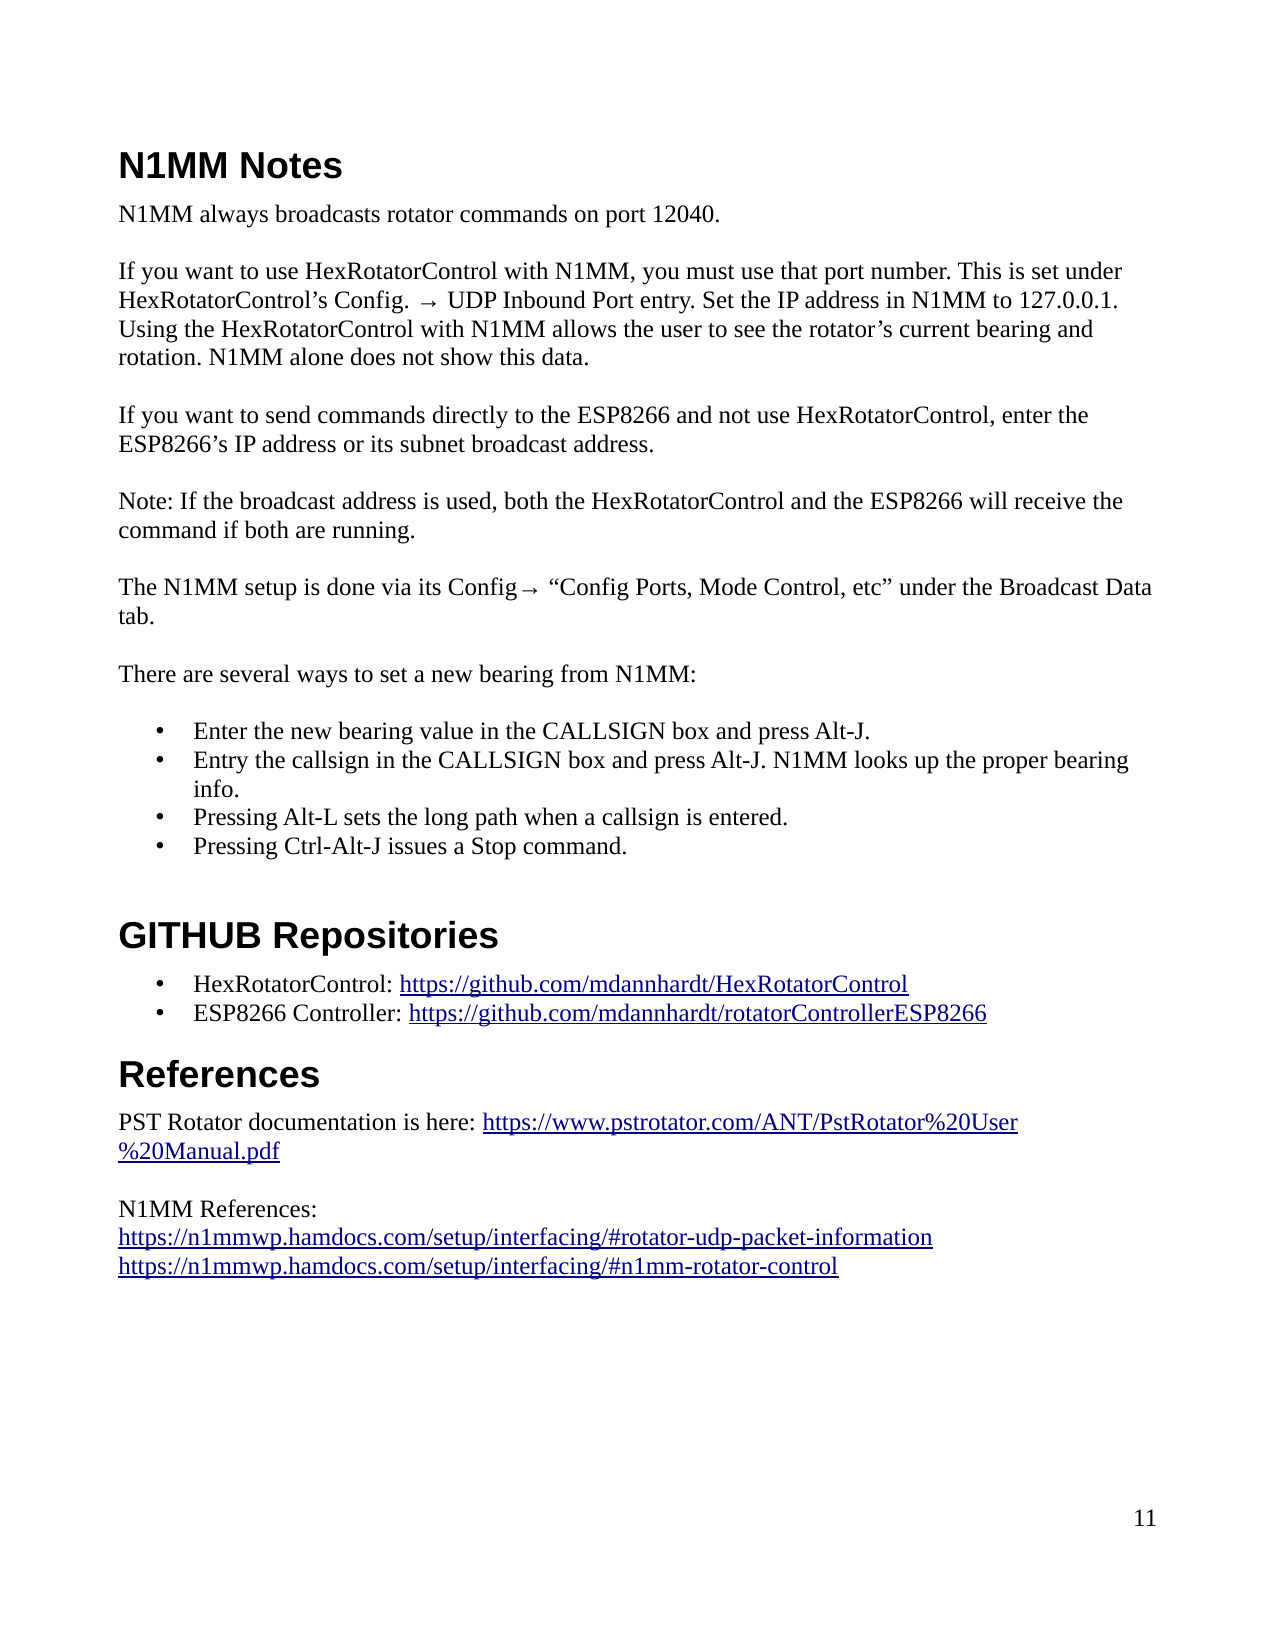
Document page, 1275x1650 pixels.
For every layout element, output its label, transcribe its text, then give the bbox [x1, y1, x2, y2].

list Pressing Alt-L sets the long path when a callsign is entered. [156, 802, 1157, 831]
subtitle GITHUB Repositories [118, 914, 1157, 957]
list Entry the callsign in the CALLSIGN box and press Alt-J. N1MM looks up the proper bearing info. [156, 745, 1157, 802]
text N1MM always broadcasts rotator commands on port 12040. [118, 199, 1157, 227]
list ESP8266 Controller: https://github.com/mdannhardt/rotatorControllerESP8266 [156, 998, 1157, 1027]
subtitle N1MM Notes [118, 143, 1157, 186]
text The N1MM setup is done via its Config→ “Config Ports, Mode Control, etc” under the Broadcast Data tab. [118, 572, 1157, 630]
text Note: If the broadcast address is used, both the HexRotatorControl and the ESP8266 will receive the command if both are running. [118, 486, 1157, 544]
subtitle References [118, 1052, 1157, 1095]
list Enter the new bearing value in the CALLSIGN box and press Alt-J. [156, 716, 1157, 745]
list Pressing Ctrl-Alt-J issues a Stop command. [156, 831, 1157, 860]
text https://n1mmwp.hamdocs.com/setup/interfacing/#n1mm-rotator-control [118, 1251, 1157, 1280]
text PST Rotator documentation is here: https://www.pstrotator.com/ANT/PstRotator%20User%20Manual.pdf [118, 1107, 1157, 1165]
list HexRotatorControl: https://github.com/mdannhardt/HexRotatorControl [156, 969, 1157, 998]
text There are several ways to set a new bearing from N1MM: [118, 659, 1157, 687]
text If you want to send commands directly to the ESP8266 and not use HexRotatorControl, enter the ESP8266’s IP address or its subnet broadcast address. [118, 400, 1157, 457]
text If you want to use HexRotatorControl with N1MM, you must use that port number. This is set under HexRotatorControl’s Config. → UDP Inbound Port entry. Set the IP address in N1MM to 127.0.0.1. Using the HexRotatorControl with N1MM allows the user to see the rotator’s current bearing and rotation. N1MM alone does not show this data. [118, 256, 1157, 371]
text https://n1mmwp.hamdocs.com/setup/interfacing/#rotator-udp-packet-information [118, 1222, 1157, 1251]
text N1MM References: [118, 1194, 1157, 1222]
